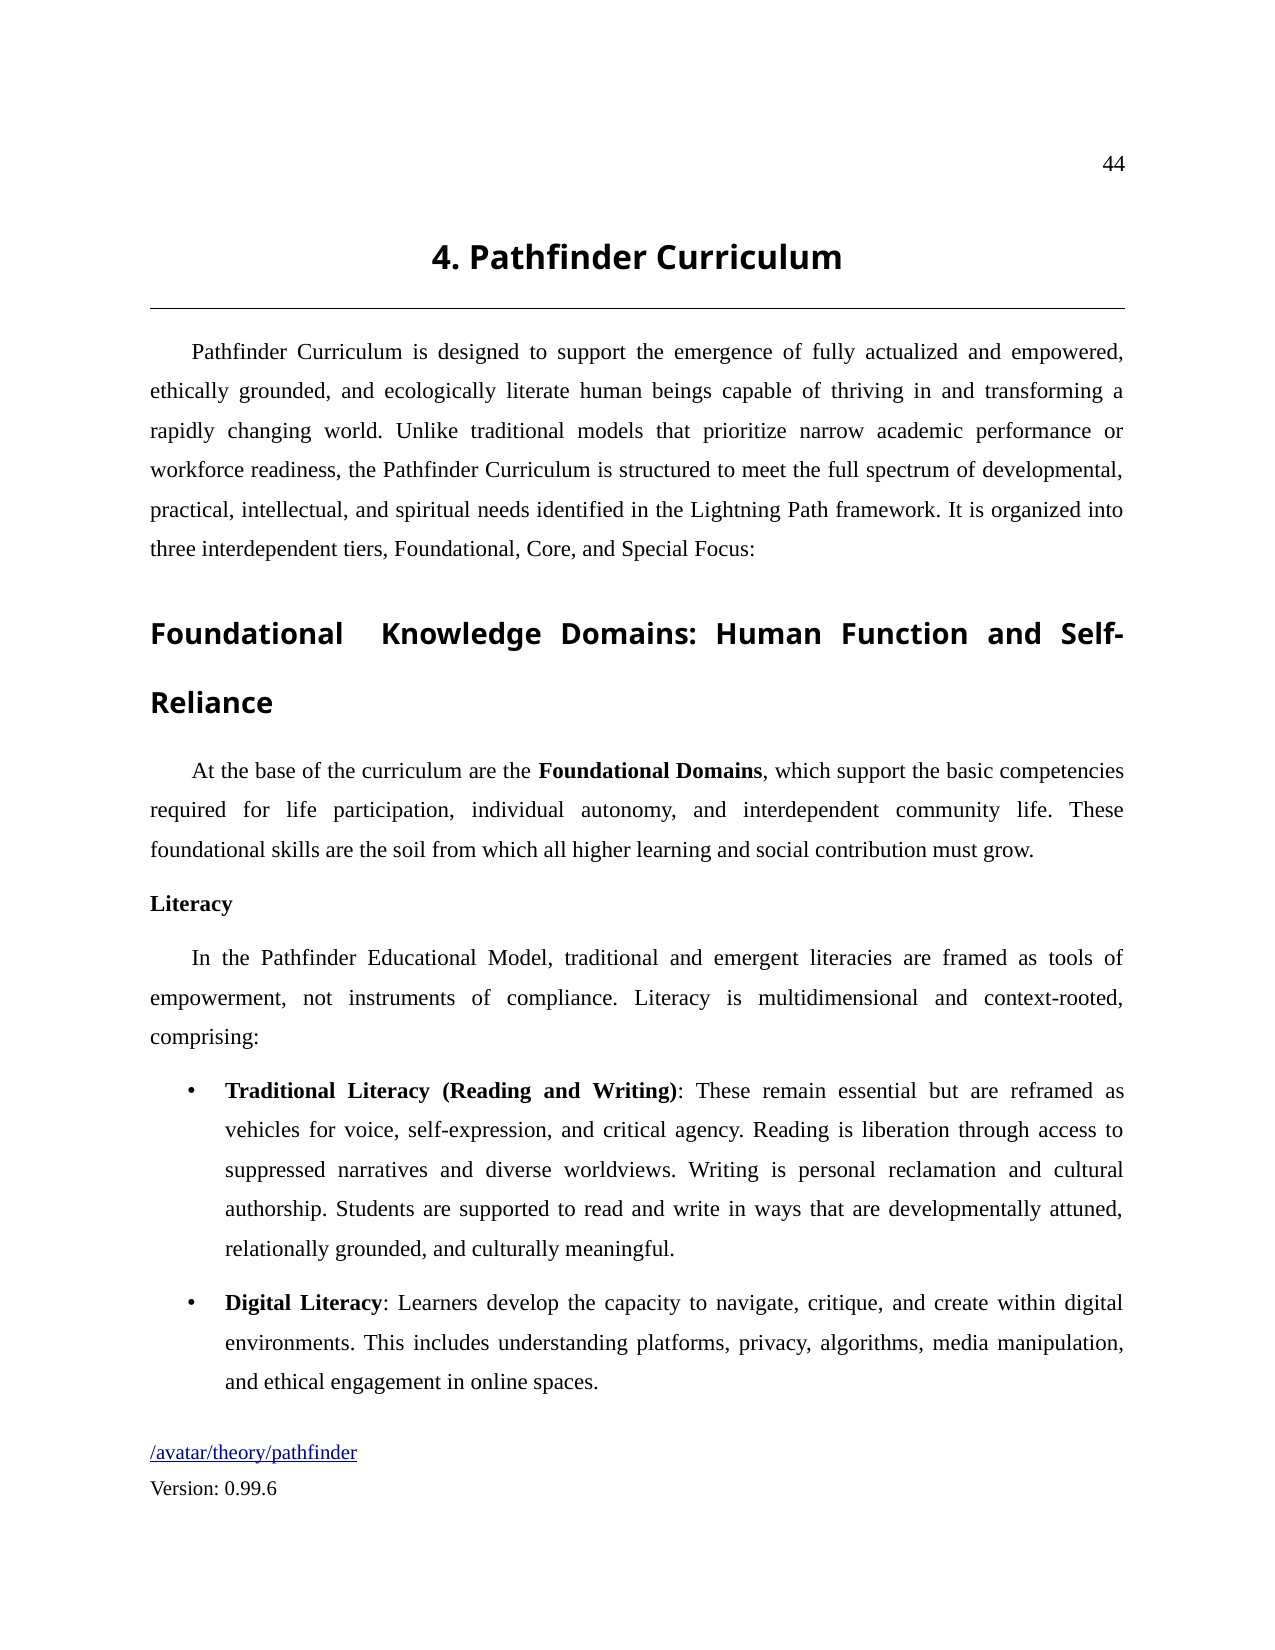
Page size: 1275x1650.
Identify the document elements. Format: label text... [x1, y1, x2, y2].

text At the base of the curriculum are the Foundational Domains, which support the basic competencies required for life participation, individual autonomy, and interdependent community life. These foundational skills are the soil from which all higher learning and social contribution must grow. [150, 757, 1125, 862]
text Literacy [150, 890, 1125, 916]
text In the Pathfinder Educational Model, traditional and emergent literacies are framed as tools of empowerment, not instruments of compliance. Literacy is multidimensional and context-rooted, comprising: [150, 944, 1125, 1049]
subtitle 4. Pathfinder Curriculum [150, 231, 1125, 308]
text Pathfinder Curriculum is designed to support the emergence of fully actualized and empowered, ethically grounded, and ecologically literate human beings capable of thriving in and transforming a rapidly changing world. Unlike traditional models that prioritize narrow academic performance or workforce readiness, the Pathfinder Curriculum is structured to meet the full spectrum of developmental, practical, intellectual, and spiritual needs identified in the Lightning Path framework. It is organized into three interdependent tiers, Foundational, Core, and Special Focus: [150, 338, 1125, 562]
subtitle Foundational Knowledge Domains: Human Function and Self-Reliance [150, 613, 1125, 722]
list Digital Literacy: Learners develop the capacity to navigate, critique, and create within digital environments. This includes understanding platforms, privacy, algorithms, media manipulation, and ethical engagement in online spaces. [187, 1289, 1125, 1394]
list Traditional Literacy (Reading and Writing): These remain essential but are reframed as vehicles for voice, self-expression, and critical agency. Reading is liberation through access to suppressed narratives and diverse worldviews. Writing is personal reclamation and cultural authorship. Students are supported to read and write in ways that are developmentally attuned, relationally grounded, and culturally meaningful. [187, 1077, 1125, 1261]
